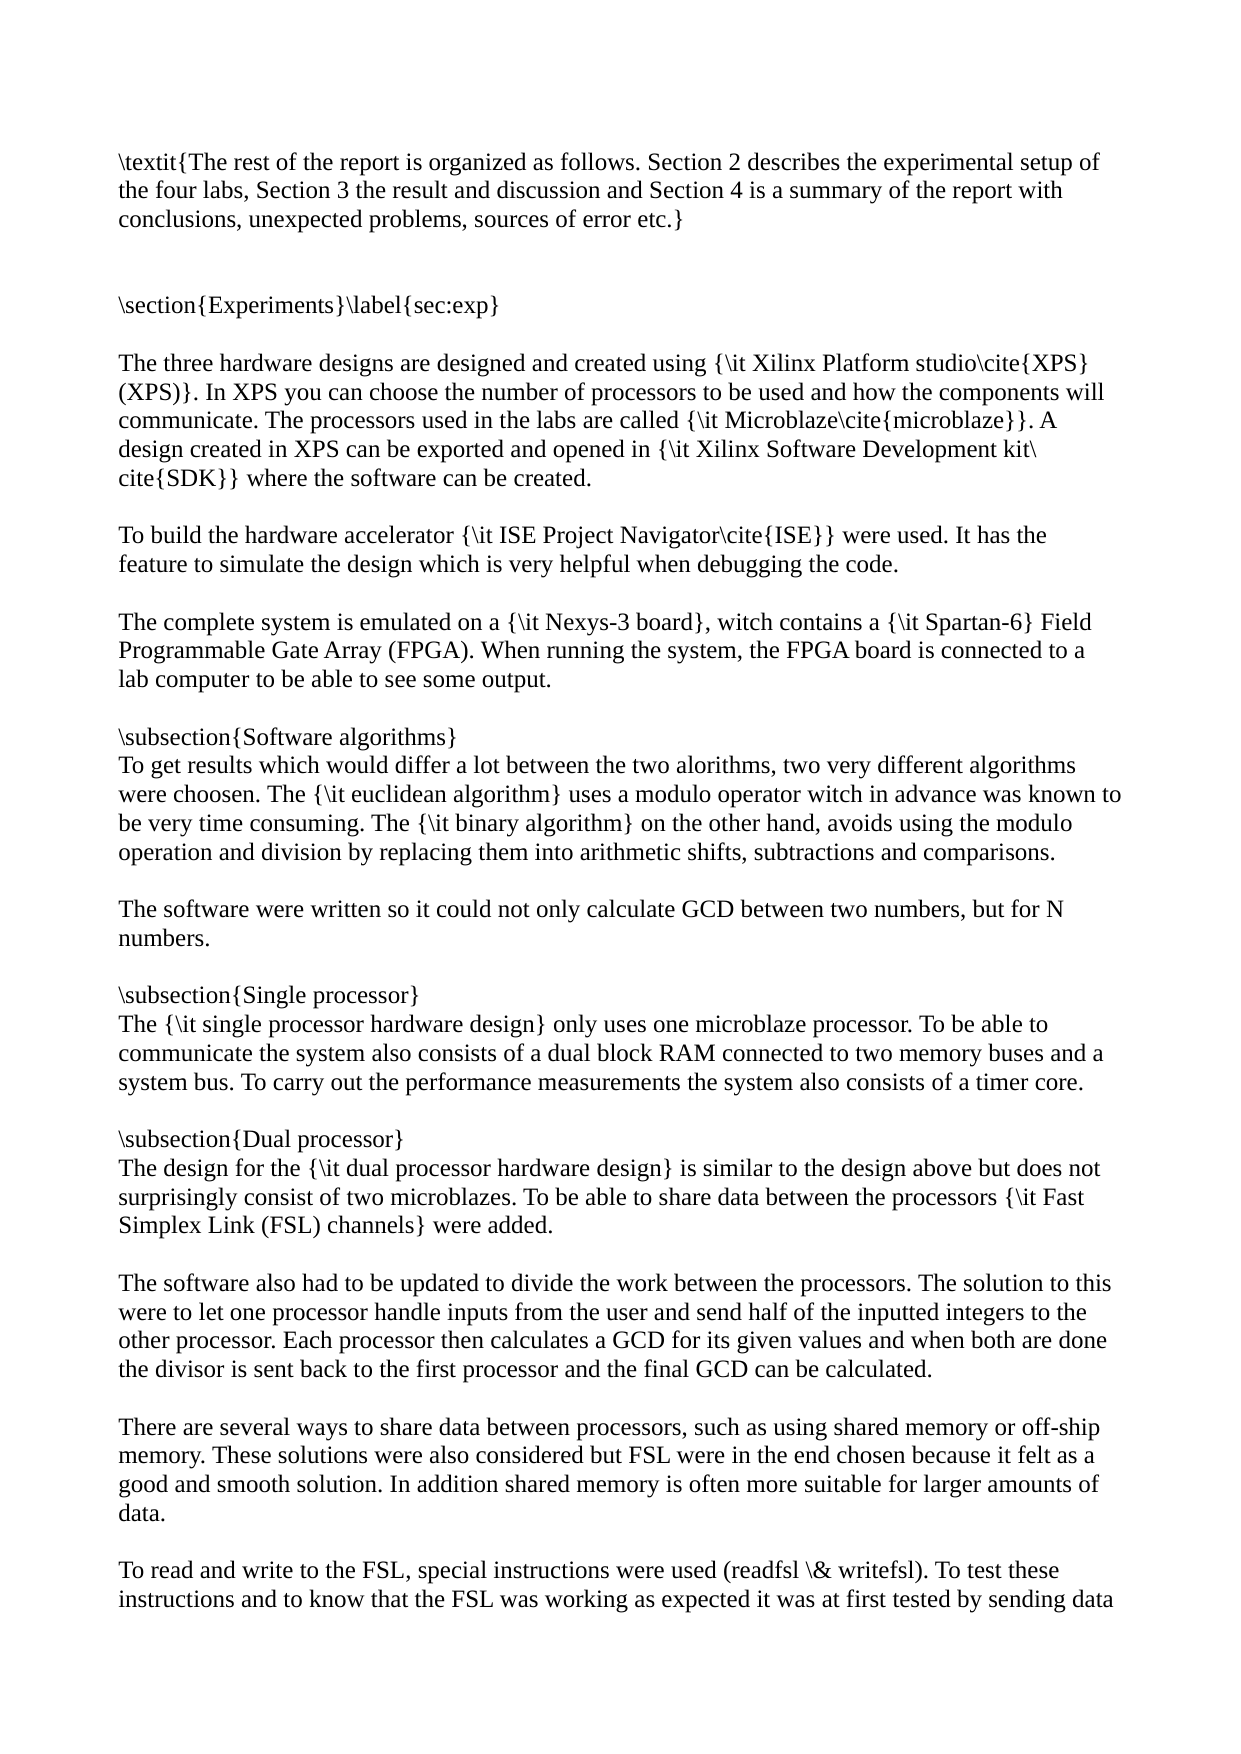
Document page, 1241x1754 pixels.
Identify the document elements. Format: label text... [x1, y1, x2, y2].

text \textit{The rest of the report is organized as follows. Section 2 describes the experimental setup of the four labs, Section 3 the result and discussion and Section 4 is a summary of the report with conclusions, unexpected problems, sources of error etc.} [118, 147, 1122, 233]
text To read and write to the FSL, special instructions were used (readfsl \& writefsl). To test these instructions and to know that the FSL was working as expected it was at first tested by sending data [118, 1556, 1122, 1613]
text \subsection{Dual processor} [118, 1124, 1122, 1153]
text The three hardware designs are designed and created using {\it Xilinx Platform studio\cite{XPS} (XPS)}. In XPS you can choose the number of processors to be used and how the components will communicate. The processors used in the labs are called {\it Microblaze\cite{microblaze}}. A design created in XPS can be exported and opened in {\it Xilinx Software Development kit\cite{SDK}} where the software can be created. [118, 348, 1122, 492]
text The {\it single processor hardware design} only uses one microblaze processor. To be able to communicate the system also consists of a dual block RAM connected to two memory buses and a system bus. To carry out the performance measurements the system also consists of a timer core. [118, 1009, 1122, 1096]
text \subsection{Single processor} [118, 981, 1122, 1009]
text \subsection{Software algorithms} [118, 722, 1122, 751]
text The complete system is emulated on a {\it Nexys-3 board}, witch contains a {\it Spartan-6} Field Programmable Gate Array (FPGA). When running the system, the FPGA board is connected to a lab computer to be able to see some output. [118, 607, 1122, 693]
text To get results which would differ a lot between the two alorithms, two very different algorithms were choosen. The {\it euclidean algorithm} uses a modulo operator witch in advance was known to be very time consuming. The {\it binary algorithm} on the other hand, avoids using the modulo operation and division by replacing them into arithmetic shifts, subtractions and comparisons. [118, 751, 1122, 866]
text The software were written so it could not only calculate GCD between two numbers, but for N numbers. [118, 894, 1122, 952]
text The software also had to be updated to divide the work between the processors. The solution to this were to let one processor handle inputs from the user and send half of the inputted integers to the other processor. Each processor then calculates a GCD for its given values and when both are done the divisor is sent back to the first processor and the final GCD can be calculated. [118, 1268, 1122, 1383]
text \section{Experiments}\label{sec:exp} [118, 291, 1122, 319]
text The design for the {\it dual processor hardware design} is similar to the design above but does not surprisingly consist of two microblazes. To be able to share data between the processors {\it Fast Simplex Link (FSL) channels} were added. [118, 1153, 1122, 1239]
text There are several ways to share data between processors, such as using shared memory or off-ship memory. These solutions were also considered but FSL were in the end chosen because it felt as a good and smooth solution. In addition shared memory is often more suitable for larger amounts of data. [118, 1412, 1122, 1527]
text To build the hardware accelerator {\it ISE Project Navigator\cite{ISE}} were used. It has the feature to simulate the design which is very helpful when debugging the code. [118, 521, 1122, 578]
